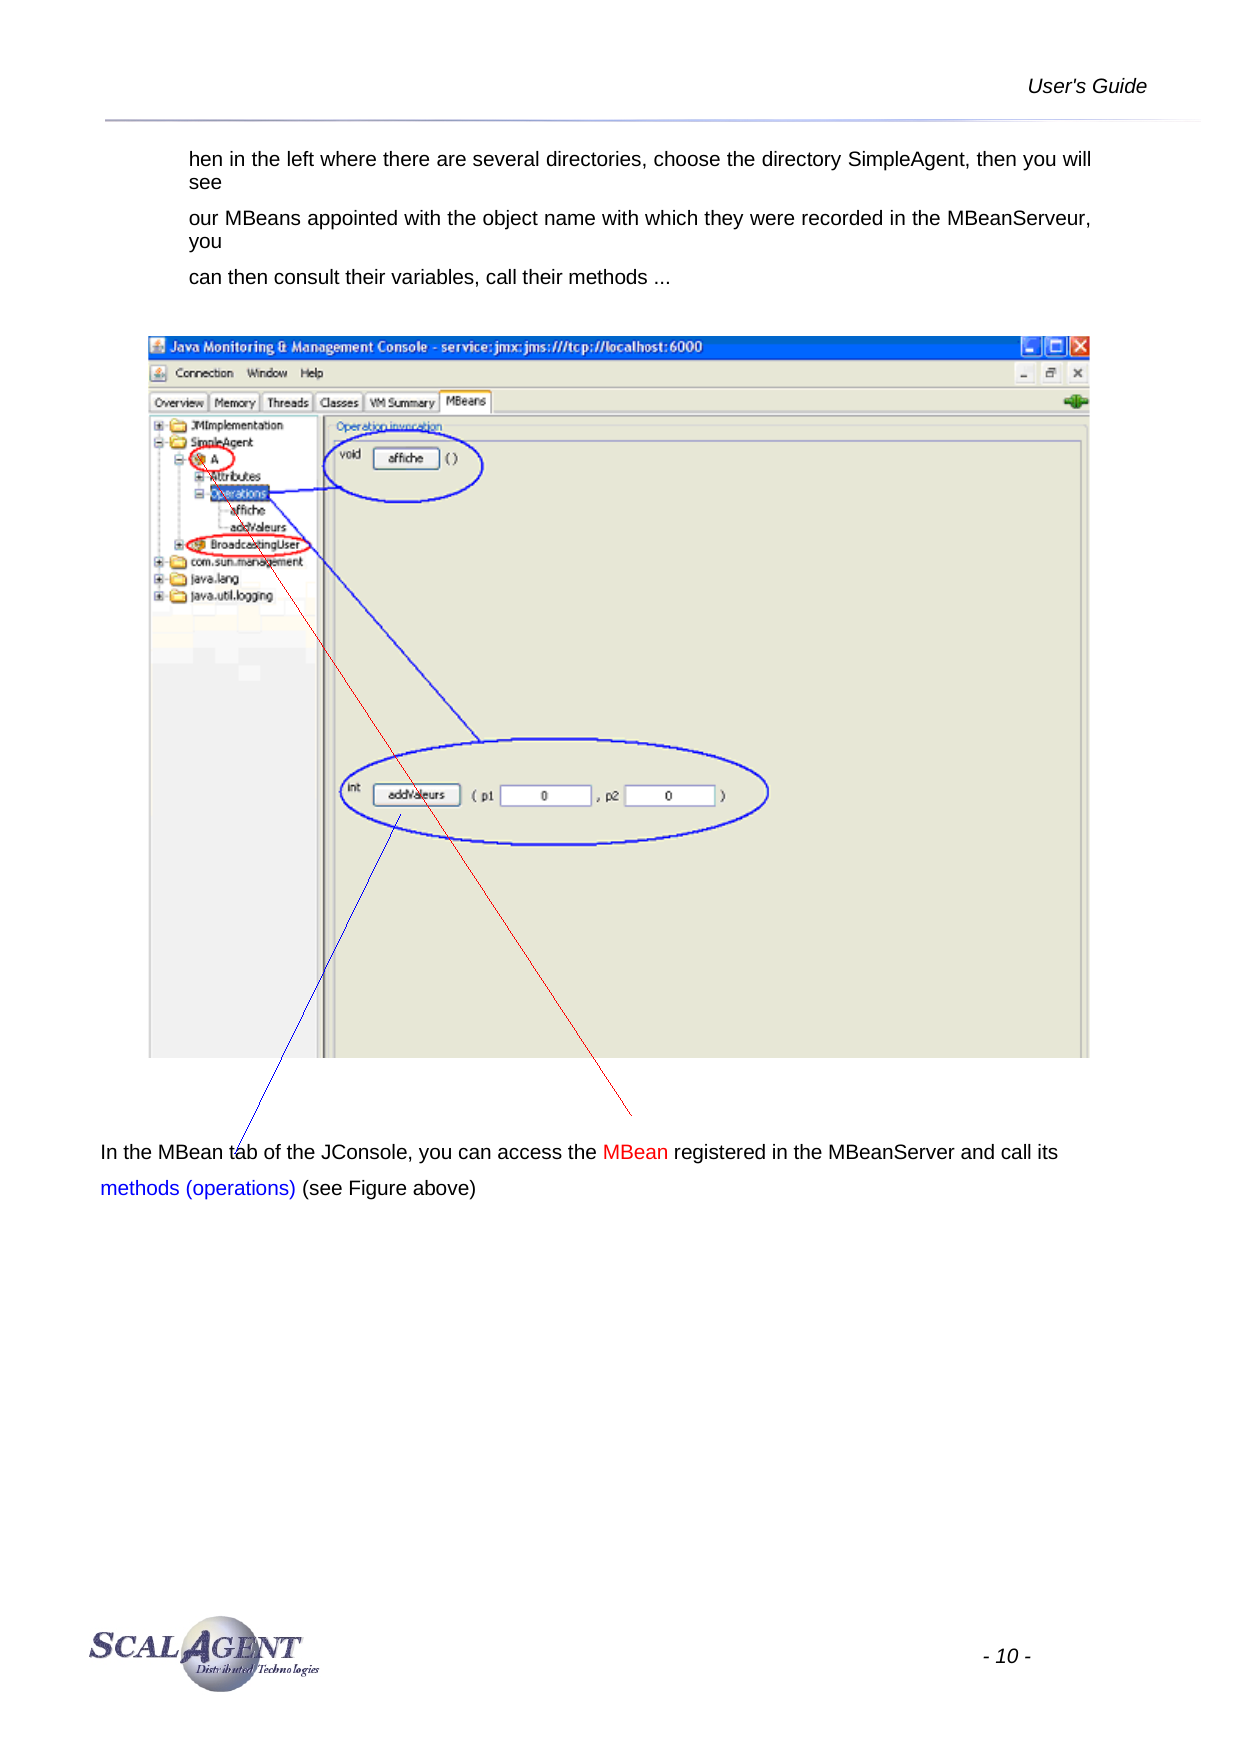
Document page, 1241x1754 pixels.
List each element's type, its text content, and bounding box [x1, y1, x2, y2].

picture [88, 1614, 324, 1695]
text In the MBean tab of the JConsole, you can access the MBean registered in the MBeanServer and call its [89, 1141, 1092, 1164]
text our MBeans appointed with the object name with which they were recorded in the MBeanServeur, you [188, 207, 1092, 253]
text methods (operations) (see Figure above) [89, 1177, 1092, 1200]
text hen in the left where there are several directories, choose the directory SimpleAgent, then you will see [188, 148, 1092, 194]
text can then consult their variables, call their methods ... [188, 265, 1092, 289]
